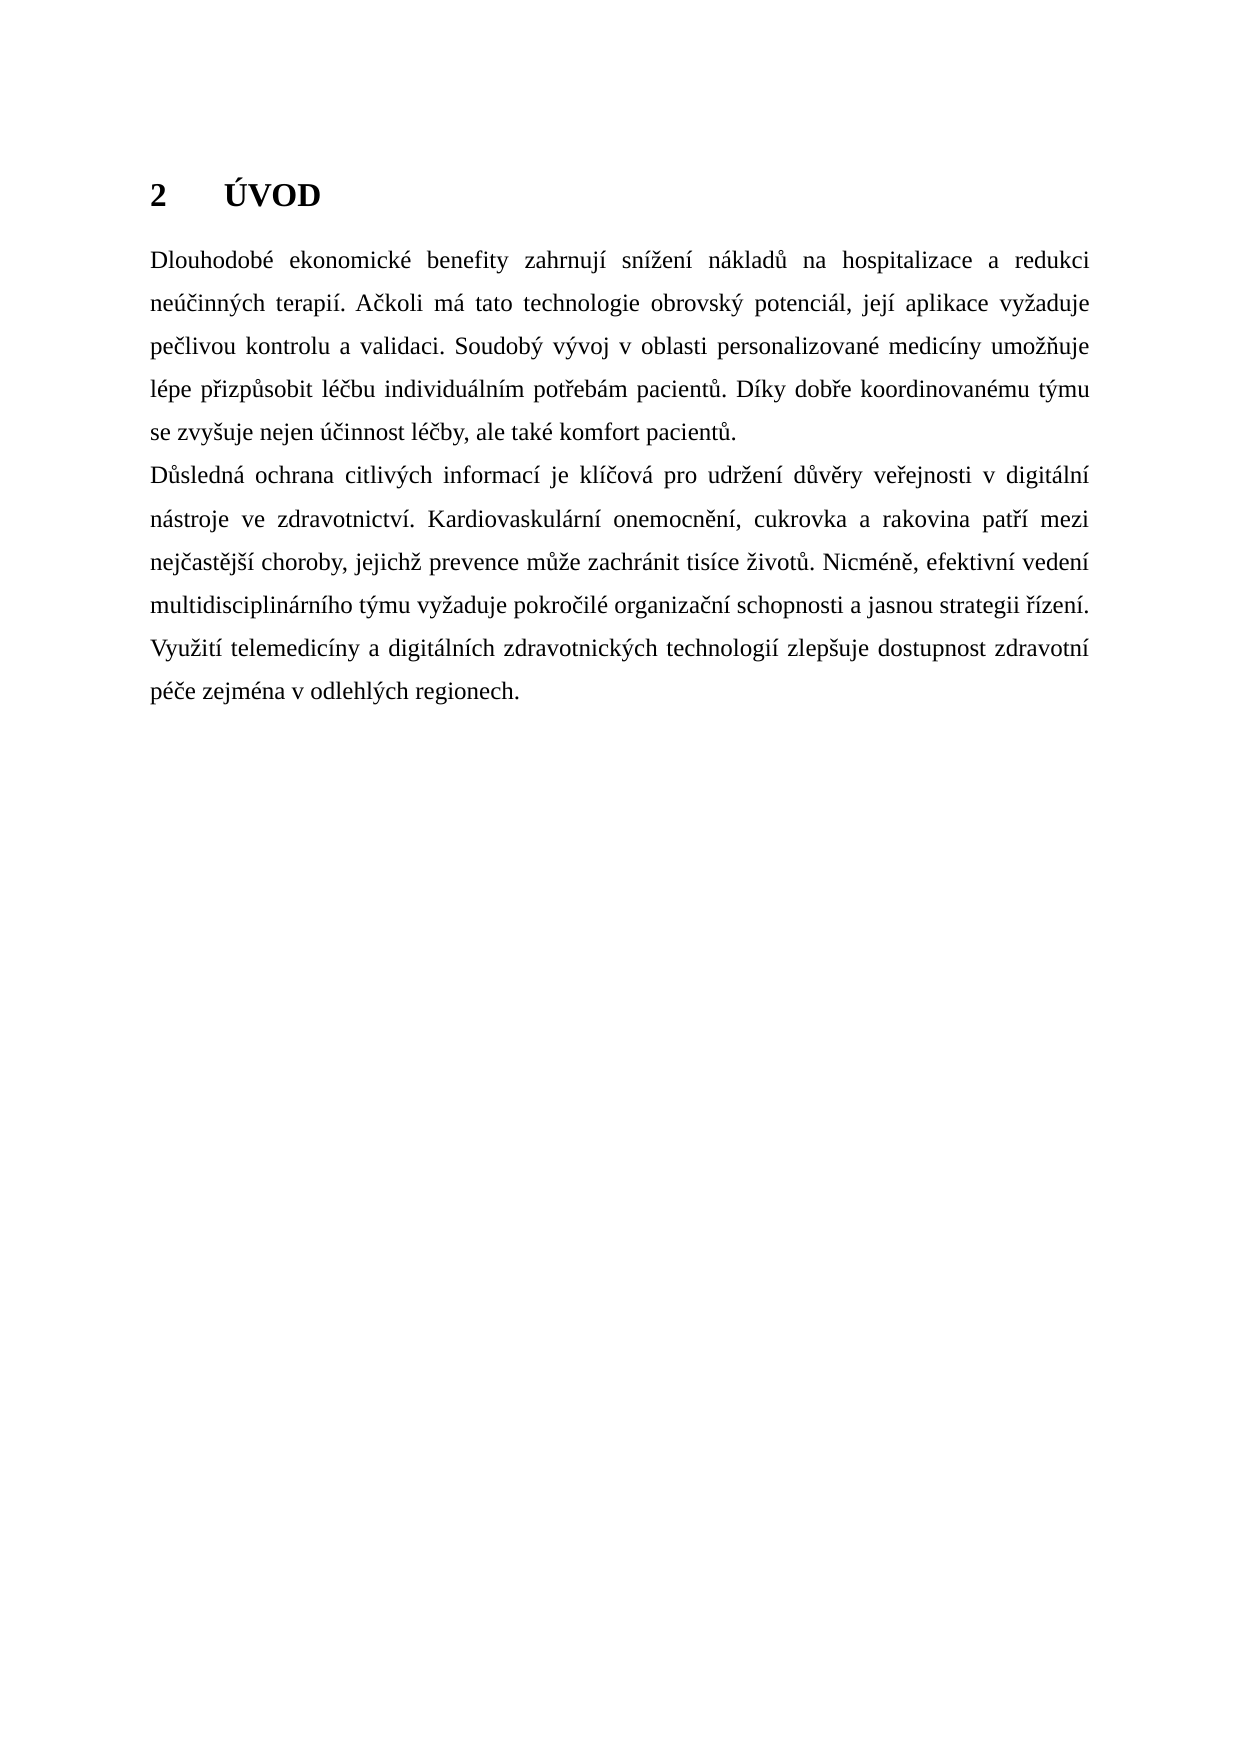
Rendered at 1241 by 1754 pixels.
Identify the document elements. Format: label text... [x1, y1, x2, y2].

text Dlouhodobé ekonomické benefity zahrnují snížení nákladů na hospitalizace a redukci neúčinných terapií. Ačkoli má tato technologie obrovský potenciál, její aplikace vyžaduje pečlivou kontrolu a validaci. Soudobý vývoj v oblasti personalizované medicíny umožňuje lépe přizpůsobit léčbu individuálním potřebám pacientů. Díky dobře koordinovanému týmu se zvyšuje nejen účinnost léčby, ale také komfort pacientů. [150, 245, 1090, 446]
text Důsledná ochrana citlivých informací je klíčová pro udržení důvěry veřejnosti v digitální nástroje ve zdravotnictví. Kardiovaskulární onemocnění, cukrovka a rakovina patří mezi nejčastější choroby, jejichž prevence může zachránit tisíce životů. Nicméně, efektivní vedení multidisciplinárního týmu vyžaduje pokročilé organizační schopnosti a jasnou strategii řízení. Využití telemedicíny a digitálních zdravotnických technologií zlepšuje dostupnost zdravotní péče zejména v odlehlých regionech. [150, 461, 1090, 705]
subtitle Úvod [150, 175, 1090, 213]
